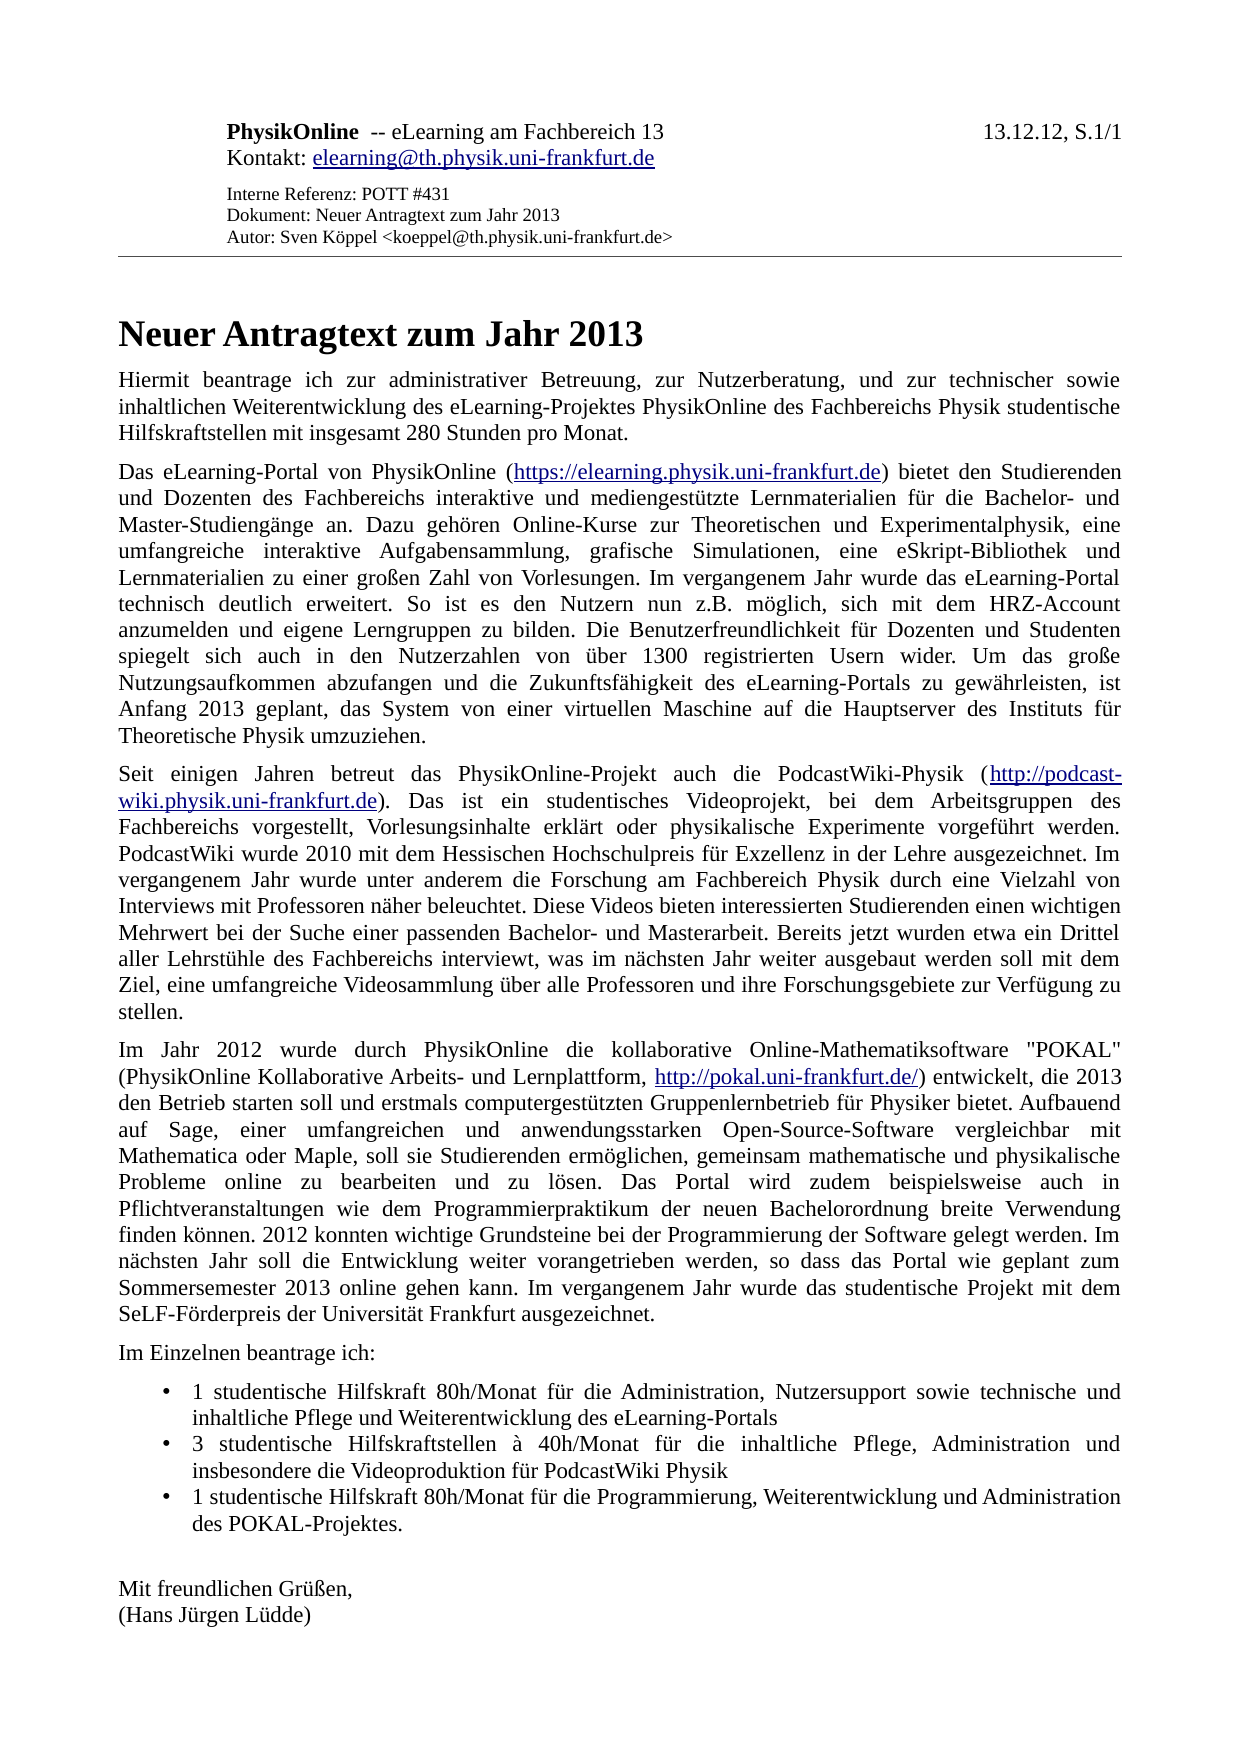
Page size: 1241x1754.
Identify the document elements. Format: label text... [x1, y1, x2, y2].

subtitle Neuer Antragtext zum Jahr 2013 [118, 311, 1122, 354]
list 1 studentische Hilfskraft 80h/Monat für die Programmierung, Weiterentwicklung und Administration des POKAL-Projektes. [162, 1483, 1122, 1536]
text Das eLearning-Portal von PhysikOnline (https://elearning.physik.uni-frankfurt.de) bietet den Studierenden und Dozenten des Fachbereichs interaktive und mediengestützte Lernmaterialien für die Bachelor- und Master-Studiengänge an. Dazu gehören Online-Kurse zur Theoretischen und Experimentalphysik, eine umfangreiche interaktive Aufgabensammlung, grafische Simulationen, eine eSkript-Bibliothek und Lernmaterialien zu einer großen Zahl von Vorlesungen. Im vergangenem Jahr wurde das eLearning-Portal technisch deutlich erweitert. So ist es den Nutzern nun z.B. möglich, sich mit dem HRZ-Account anzumelden und eigene Lerngruppen zu bilden. Die Benutzerfreundlichkeit für Dozenten und Studenten spiegelt sich auch in den Nutzerzahlen von über 1300 registrierten Usern wider. Um das große Nutzungsaufkommen abzufangen und die Zukunftsfähigkeit des eLearning-Portals zu gewährleisten, ist Anfang 2013 geplant, das System von einer virtuellen Maschine auf die Hauptserver des Instituts für Theoretische Physik umzuziehen. [118, 458, 1122, 748]
text Hiermit beantrage ich zur administrativer Betreuung, zur Nutzerberatung, und zur technischer sowie inhaltlichen Weiterentwicklung des eLearning-Projektes PhysikOnline des Fachbereichs Physik studentische Hilfskraftstellen mit insgesamt 280 Stunden pro Monat. [118, 367, 1122, 446]
text Mit freundlichen Grüßen, [118, 1575, 1122, 1601]
list 3 studentische Hilfskraftstellen à 40h/Monat für die inhaltliche Pflege, Administration und insbesondere die Videoproduktion für PodcastWiki Physik [162, 1431, 1122, 1483]
text (Hans Jürgen Lüdde) [118, 1601, 1122, 1627]
text Seit einigen Jahren betreut das PhysikOnline-Projekt auch die PodcastWiki-Physik (http://podcast-wiki.physik.uni-frankfurt.de). Das ist ein studentisches Videoprojekt, bei dem Arbeitsgruppen des Fachbereichs vorgestellt, Vorlesungsinhalte erklärt oder physikalische Experimente vorgeführt werden. PodcastWiki wurde 2010 mit dem Hessischen Hochschulpreis für Exzellenz in der Lehre ausgezeichnet. Im vergangenem Jahr wurde unter anderem die Forschung am Fachbereich Physik durch eine Vielzahl von Interviews mit Professoren näher beleuchtet. Diese Videos bieten interessierten Studierenden einen wichtigen Mehrwert bei der Suche einer passenden Bachelor- und Masterarbeit. Bereits jetzt wurden etwa ein Drittel aller Lehrstühle des Fachbereichs interviewt, was im nächsten Jahr weiter ausgebaut werden soll mit dem Ziel, eine umfangreiche Videosammlung über alle Professoren und ihre Forschungsgebiete zur Verfügung zu stellen. [118, 761, 1122, 1024]
text Im Einzelnen beantrage ich: [118, 1339, 1122, 1365]
list 1 studentische Hilfskraft 80h/Monat für die Administration, Nutzersupport sowie technische und inhaltliche Pflege und Weiterentwicklung des eLearning-Portals [162, 1378, 1122, 1431]
text Im Jahr 2012 wurde durch PhysikOnline die kollaborative Online-Mathematiksoftware "POKAL" (PhysikOnline Kollaborative Arbeits- und Lernplattform, http://pokal.uni-frankfurt.de/) entwickelt, die 2013 den Betrieb starten soll und erstmals computergestützten Gruppenlernbetrieb für Physiker bietet. Aufbauend auf Sage, einer umfangreichen und anwendungsstarken Open-Source-Software vergleichbar mit Mathematica oder Maple, soll sie Studierenden ermöglichen, gemeinsam mathematische und physikalische Probleme online zu bearbeiten und zu lösen. Das Portal wird zudem beispielsweise auch in Pflichtveranstaltungen wie dem Programmierpraktikum der neuen Bachelorordnung breite Verwendung finden können. 2012 konnten wichtige Grundsteine bei der Programmierung der Software gelegt werden. Im nächsten Jahr soll die Entwicklung weiter vorangetrieben werden, so dass das Portal wie geplant zum Sommersemester 2013 online gehen kann. Im vergangenem Jahr wurde das studentische Projekt mit dem SeLF-Förderpreis der Universität Frankfurt ausgezeichnet. [118, 1037, 1122, 1326]
